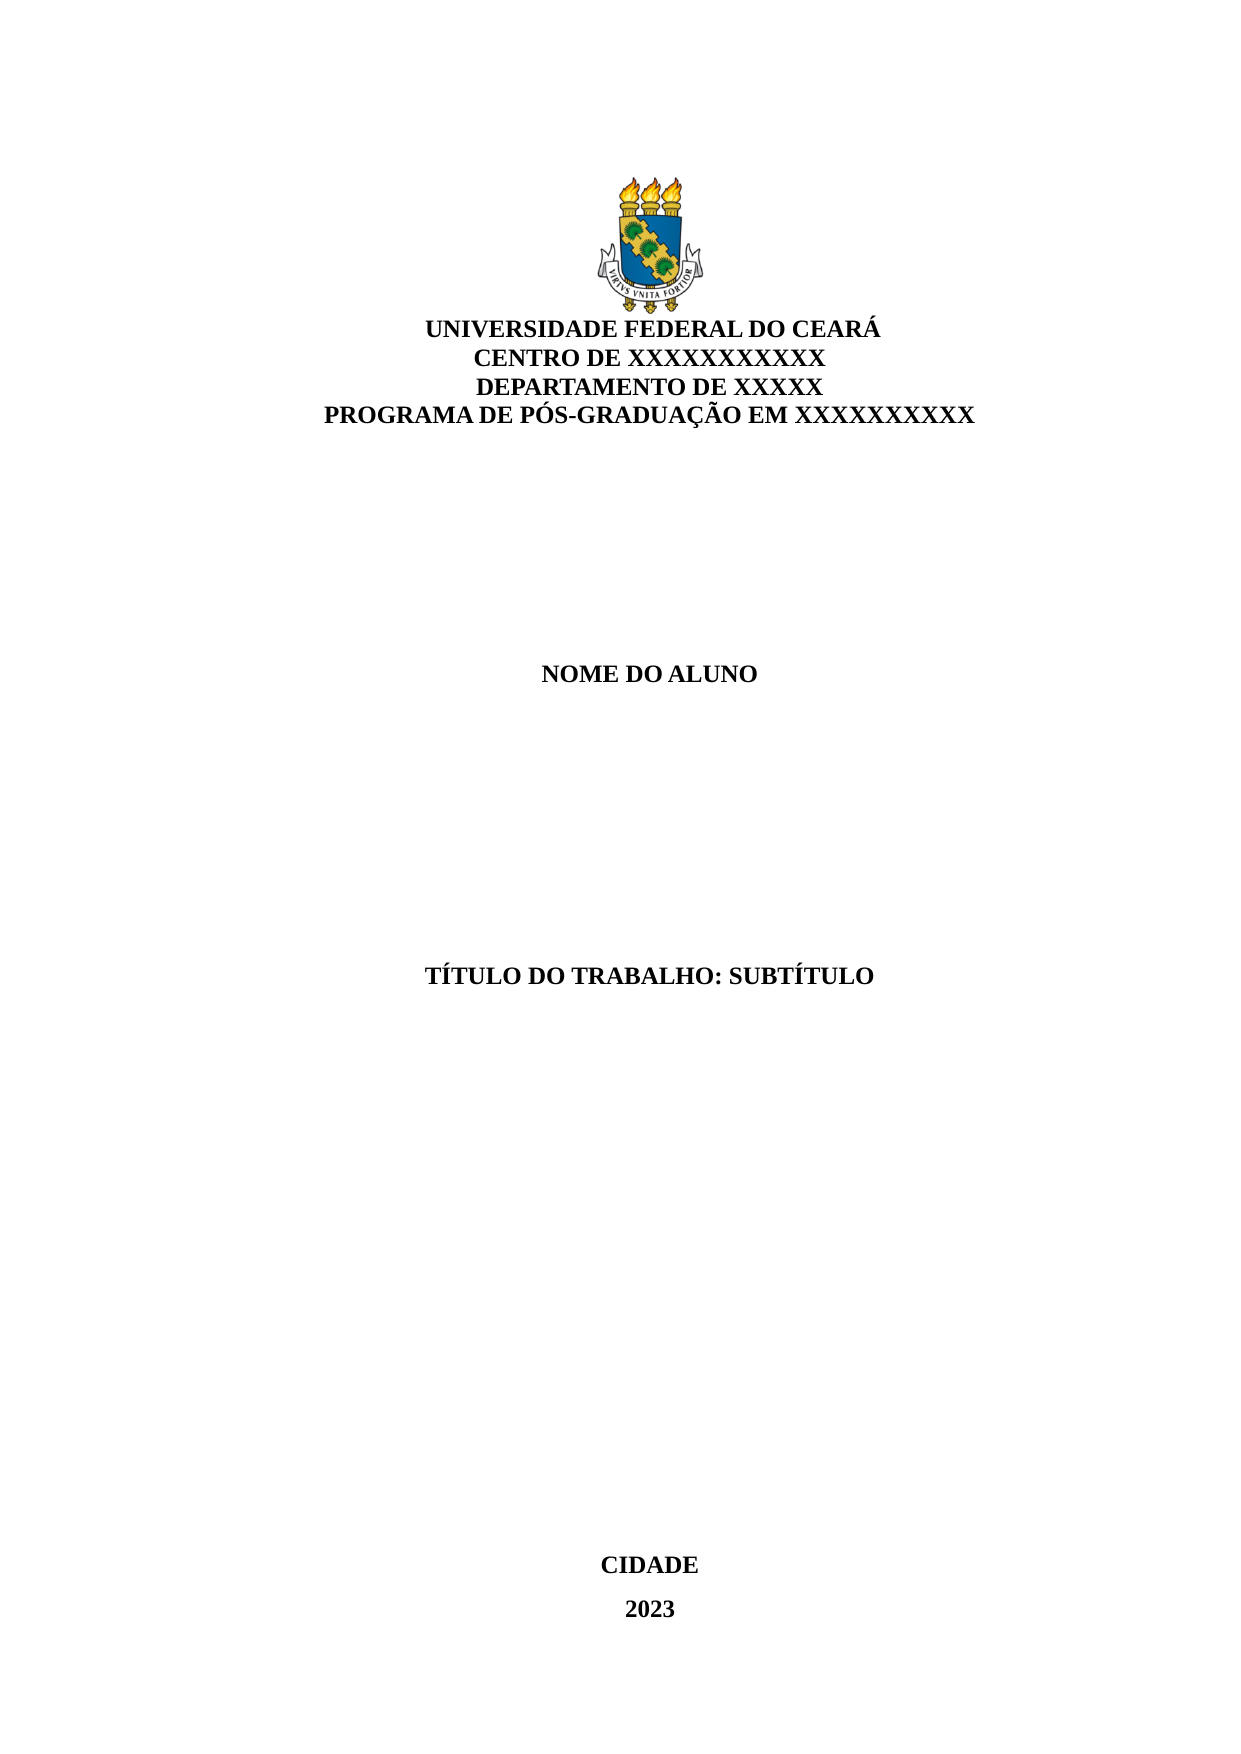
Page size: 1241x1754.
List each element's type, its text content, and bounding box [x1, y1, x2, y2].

text CIDADE [177, 1551, 1122, 1579]
text NOME DO ALUNO [177, 659, 1122, 688]
picture [593, 177, 707, 315]
text UNIVERSIDADE FEDERAL DO CEARÁ [177, 314, 1122, 343]
text CENTRO DE XXXXXXXXXXX [177, 343, 1122, 372]
text DEPARTAMENTO DE XXXXX [177, 372, 1122, 401]
text 2023 [177, 1594, 1122, 1622]
text TÍTULO DO TRABALHO: SUBTÍTULO [177, 961, 1122, 990]
text PROGRAMA DE PÓS-GRADUAÇÃO EM XXXXXXXXXX [177, 401, 1122, 429]
